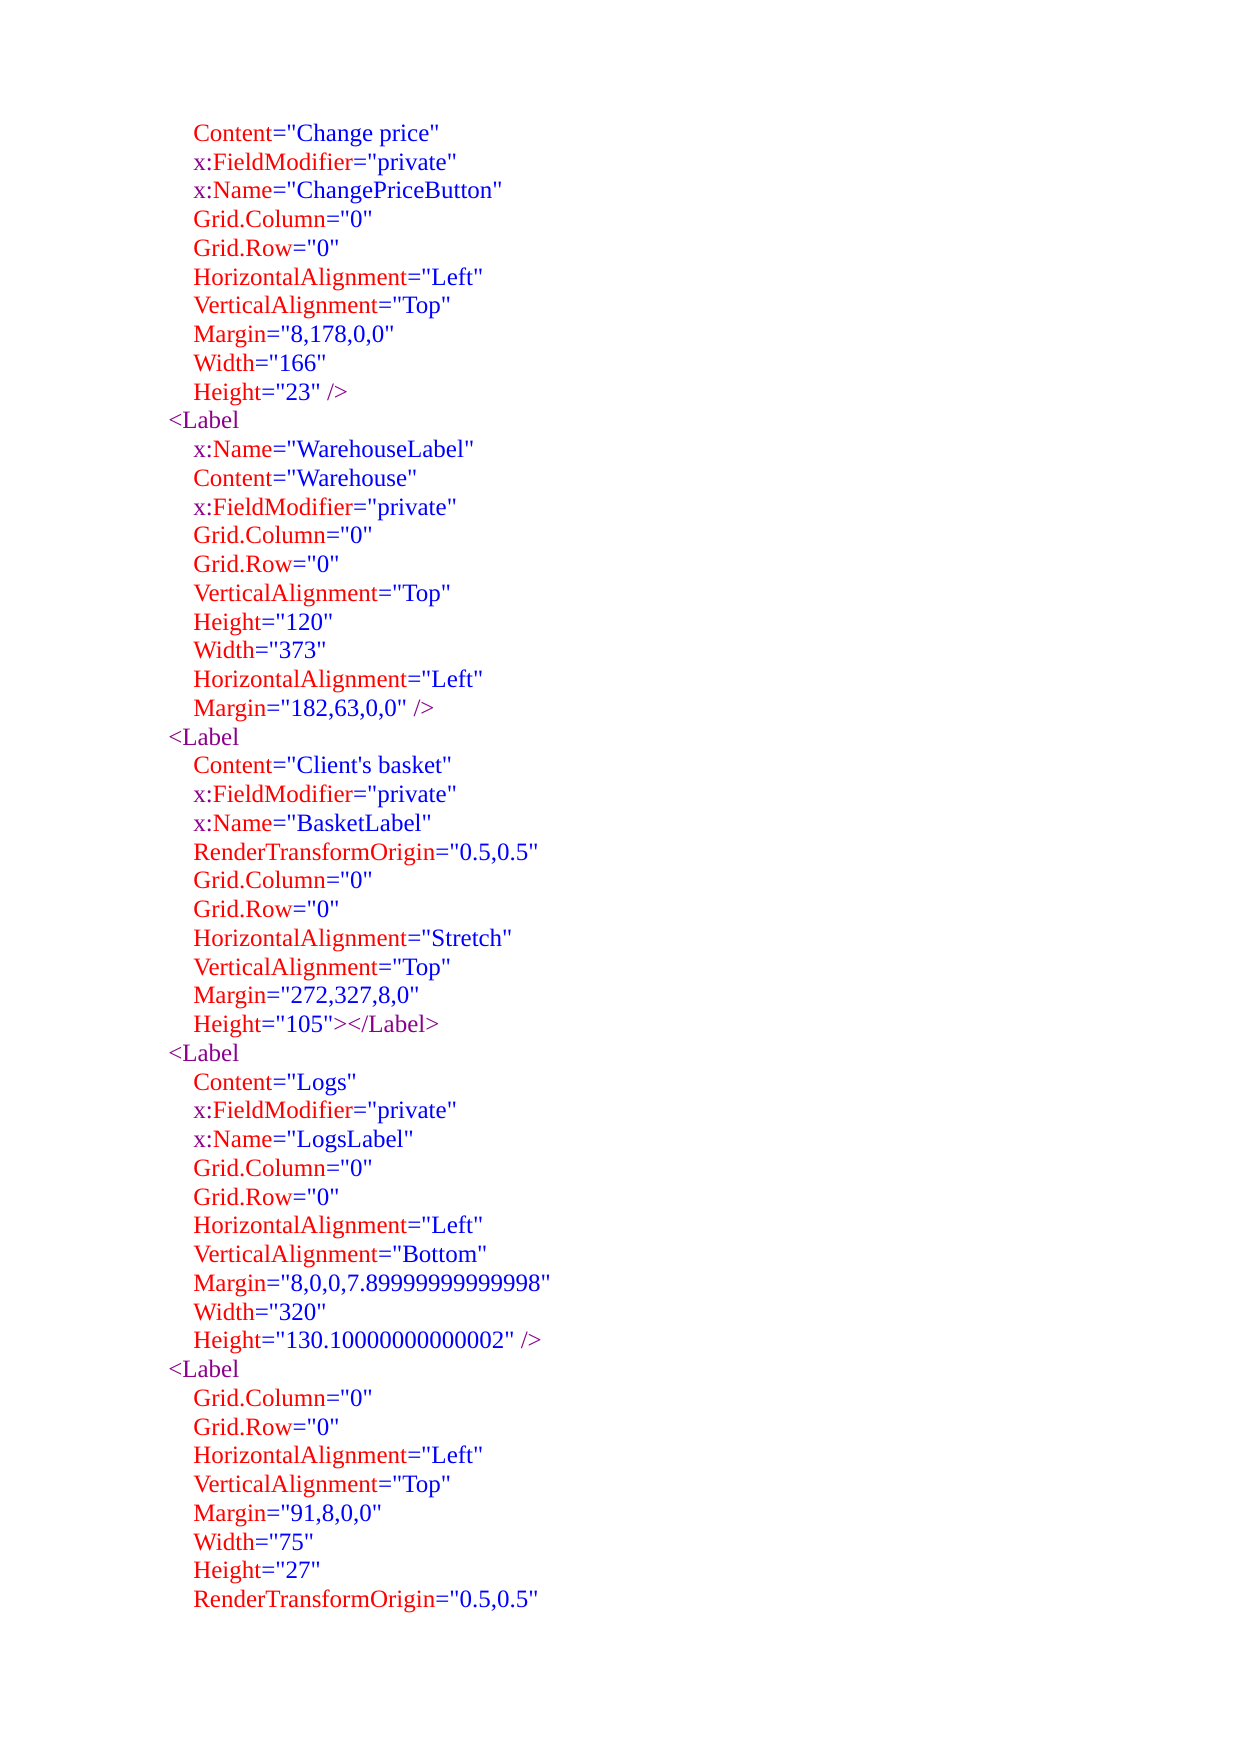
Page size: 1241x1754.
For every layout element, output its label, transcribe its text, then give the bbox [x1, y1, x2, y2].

text Content="Change price" x:FieldModifier="private" x:Name="ChangePriceButton" Grid.Column="0" Grid.Row="0" HorizontalAlignment="Left" VerticalAlignment="Top" Margin="8,178,0,0" Width="166" Height="23" /> <Label x:Name="WarehouseLabel" Content="Warehouse" x:FieldModifier="private" Grid.Column="0" Grid.Row="0" VerticalAlignment="Top" Height="120" Width="373" HorizontalAlignment="Left" Margin="182,63,0,0" /> <Label Content="Client's basket" x:FieldModifier="private" x:Name="BasketLabel" RenderTransformOrigin="0.5,0.5" Grid.Column="0" Grid.Row="0" HorizontalAlignment="Stretch" VerticalAlignment="Top" Margin="272,327,8,0" Height="105"></Label> <Label Content="Logs" x:FieldModifier="private" x:Name="LogsLabel" Grid.Column="0" Grid.Row="0" HorizontalAlignment="Left" VerticalAlignment="Bottom" Margin="8,0,0,7.89999999999998" Width="320" Height="130.10000000000002" /> <Label Grid.Column="0" Grid.Row="0" HorizontalAlignment="Left" VerticalAlignment="Top" Margin="91,8,0,0" Width="75" Height="27" RenderTransformOrigin="0.5,0.5" [118, 118, 1122, 1613]
